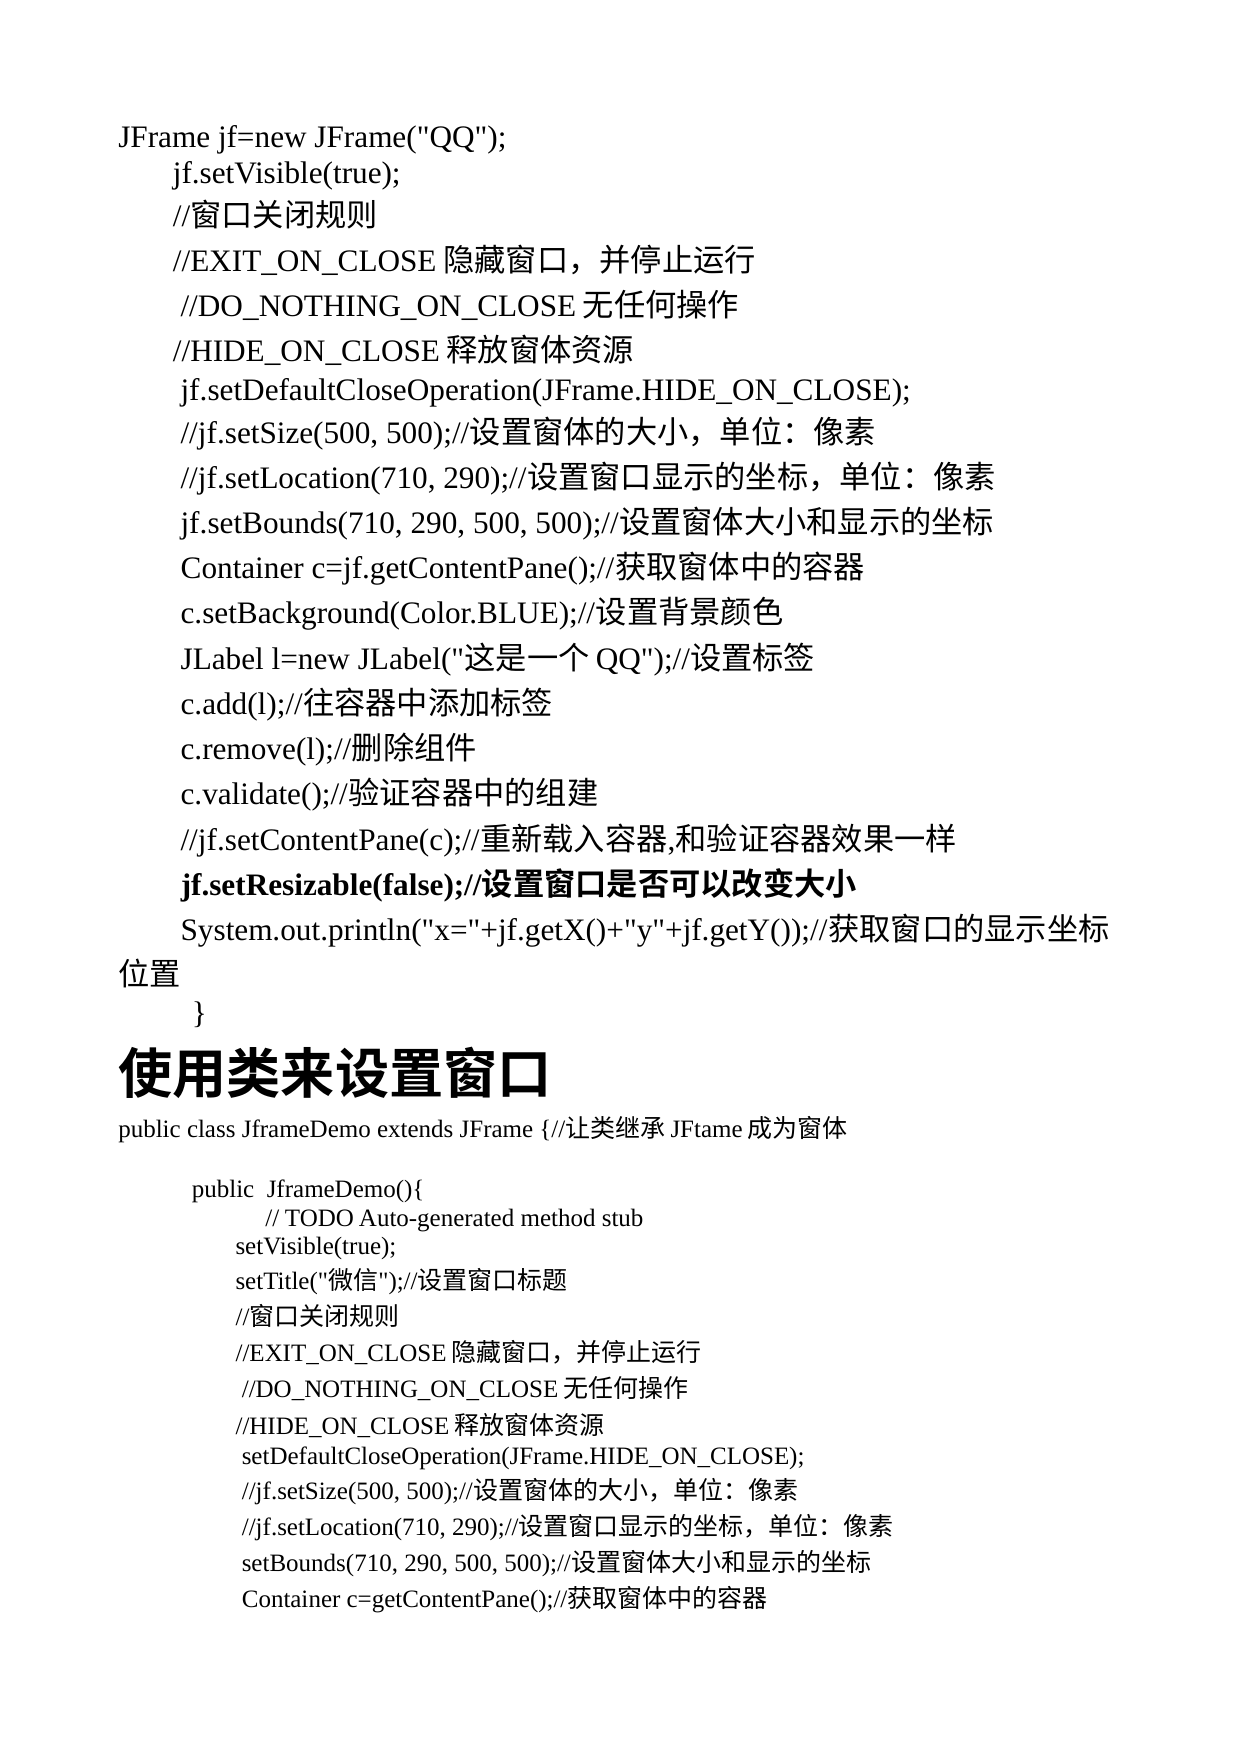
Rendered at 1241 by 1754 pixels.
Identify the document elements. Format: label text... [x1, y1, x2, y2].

text //jf.setLocation(710, 290);//设置窗口显示的坐标，单位：像素 [118, 1506, 1122, 1543]
text Container c=jf.getContentPane();//获取窗体中的容器 [118, 542, 1122, 588]
text public class JframeDemo extends JFrame {//让类继承JFtame成为窗体 [118, 1109, 1122, 1145]
text //DO_NOTHING_ON_CLOSE无任何操作 [118, 1369, 1122, 1405]
text JLabel l=new JLabel("这是一个QQ");//设置标签 [118, 633, 1122, 678]
text c.remove(l);//删除组件 [118, 723, 1122, 768]
text setTitle("微信");//设置窗口标题 [118, 1260, 1122, 1296]
text 使用类来设置窗口 [118, 1030, 1122, 1109]
text //jf.setSize(500, 500);//设置窗体的大小，单位：像素 [118, 407, 1122, 452]
text //窗口关闭规则 [118, 190, 1122, 235]
text public JframeDemo(){ [118, 1174, 1122, 1203]
text setBounds(710, 290, 500, 500);//设置窗体大小和显示的坐标 [118, 1543, 1122, 1579]
text setDefaultCloseOperation(JFrame.HIDE_ON_CLOSE); [118, 1441, 1122, 1470]
text } [118, 994, 1122, 1030]
text JFrame jf=new JFrame("QQ"); [118, 118, 1122, 154]
text c.setBackground(Color.BLUE);//设置背景颜色 [118, 588, 1122, 633]
text //窗口关闭规则 [118, 1296, 1122, 1333]
text //DO_NOTHING_ON_CLOSE无任何操作 [118, 280, 1122, 326]
text jf.setVisible(true); [118, 154, 1122, 190]
text //EXIT_ON_CLOSE隐藏窗口，并停止运行 [118, 1333, 1122, 1369]
text Container c=getContentPane();//获取窗体中的容器 [118, 1579, 1122, 1615]
text //jf.setSize(500, 500);//设置窗体的大小，单位：像素 [118, 1470, 1122, 1506]
text //jf.setContentPane(c);//重新载入容器,和验证容器效果一样 [118, 814, 1122, 859]
text // TODO Auto-generated method stub [118, 1203, 1122, 1231]
text jf.setBounds(710, 290, 500, 500);//设置窗体大小和显示的坐标 [118, 497, 1122, 542]
text c.add(l);//往容器中添加标签 [118, 678, 1122, 723]
text System.out.println("x="+jf.getX()+"y"+jf.getY());//获取窗口的显示坐标位置 [118, 904, 1122, 994]
text setVisible(true); [118, 1231, 1122, 1260]
text //HIDE_ON_CLOSE释放窗体资源 [118, 326, 1122, 371]
text jf.setResizable(false);//设置窗口是否可以改变大小 [118, 859, 1122, 904]
text jf.setDefaultCloseOperation(JFrame.HIDE_ON_CLOSE); [118, 371, 1122, 407]
text //EXIT_ON_CLOSE隐藏窗口，并停止运行 [118, 235, 1122, 280]
text //jf.setLocation(710, 290);//设置窗口显示的坐标，单位：像素 [118, 452, 1122, 497]
text //HIDE_ON_CLOSE释放窗体资源 [118, 1405, 1122, 1441]
text c.validate();//验证容器中的组建 [118, 768, 1122, 814]
